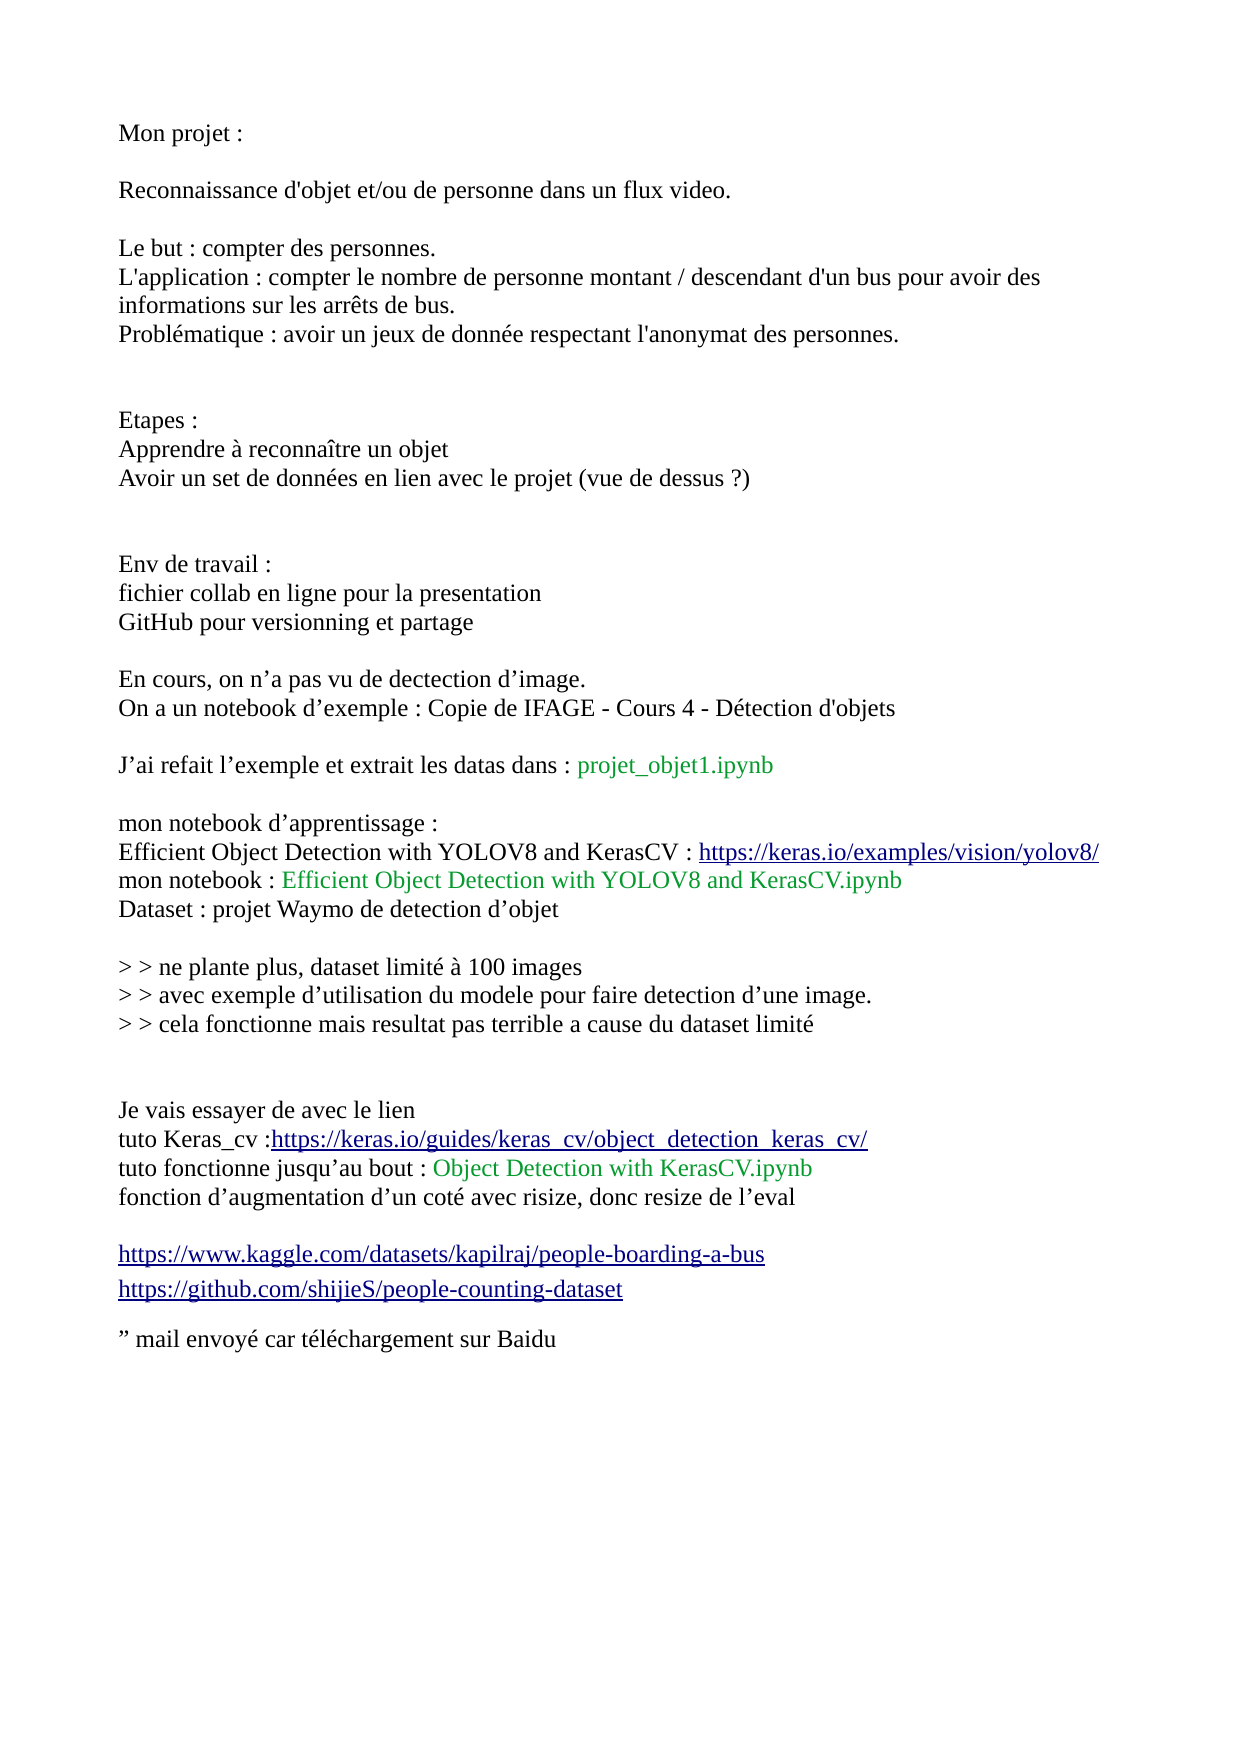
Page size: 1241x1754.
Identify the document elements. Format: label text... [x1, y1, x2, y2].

text tuto Keras_cv :https://keras.io/guides/keras_cv/object_detection_keras_cv/ [118, 1124, 1122, 1153]
text tuto fonctionne jusqu’au bout : Object Detection with KerasCV.ipynb [118, 1153, 1122, 1182]
text > > avec exemple d’utilisation du modele pour faire detection d’une image. [118, 981, 1122, 1009]
text mon notebook : Efficient Object Detection with YOLOV8 and KerasCV.ipynb [118, 866, 1122, 894]
text Le but : compter des personnes. [118, 233, 1122, 262]
text > > cela fonctionne mais resultat pas terrible a cause du dataset limité [118, 1009, 1122, 1038]
text GitHub pour versionning et partage [118, 607, 1122, 636]
text ” mail envoyé car téléchargement sur Baidu [118, 1324, 1122, 1353]
text Problématique : avoir un jeux de donnée respectant l'anonymat des personnes. [118, 319, 1122, 348]
text Env de travail : [118, 549, 1122, 578]
text On a un notebook d’exemple : Copie de IFAGE - Cours 4 - Détection d'objets [118, 693, 1122, 722]
text J’ai refait l’exemple et extrait les datas dans : projet_objet1.ipynb [118, 751, 1122, 779]
text fichier collab en ligne pour la presentation [118, 578, 1122, 607]
text Avoir un set de données en lien avec le projet (vue de dessus ?) [118, 463, 1122, 492]
text Reconnaissance d'objet et/ou de personne dans un flux video. [118, 176, 1122, 204]
text Dataset : projet Waymo de detection d’objet [118, 894, 1122, 923]
text Efficient Object Detection with YOLOV8 and KerasCV : https://keras.io/examples/vision/yolov8/ [118, 837, 1122, 866]
text Etapes : [118, 406, 1122, 434]
text fonction d’augmentation d’un coté avec risize, donc resize de l’eval [118, 1182, 1122, 1211]
text En cours, on n’a pas vu de dectection d’image. [118, 664, 1122, 693]
text mon notebook d’apprentissage : [118, 808, 1122, 837]
text Mon projet : [118, 118, 1122, 147]
text https://github.com/shijieS/people-counting-dataset [118, 1274, 1122, 1303]
text Apprendre à reconnaître un objet [118, 434, 1122, 463]
text L'application : compter le nombre de personne montant / descendant d'un bus pour avoir des informations sur les arrêts de bus. [118, 262, 1122, 319]
text https://www.kaggle.com/datasets/kapilraj/people-boarding-a-bus [118, 1239, 1122, 1268]
text Je vais essayer de avec le lien [118, 1096, 1122, 1124]
text > > ne plante plus, dataset limité à 100 images [118, 952, 1122, 981]
